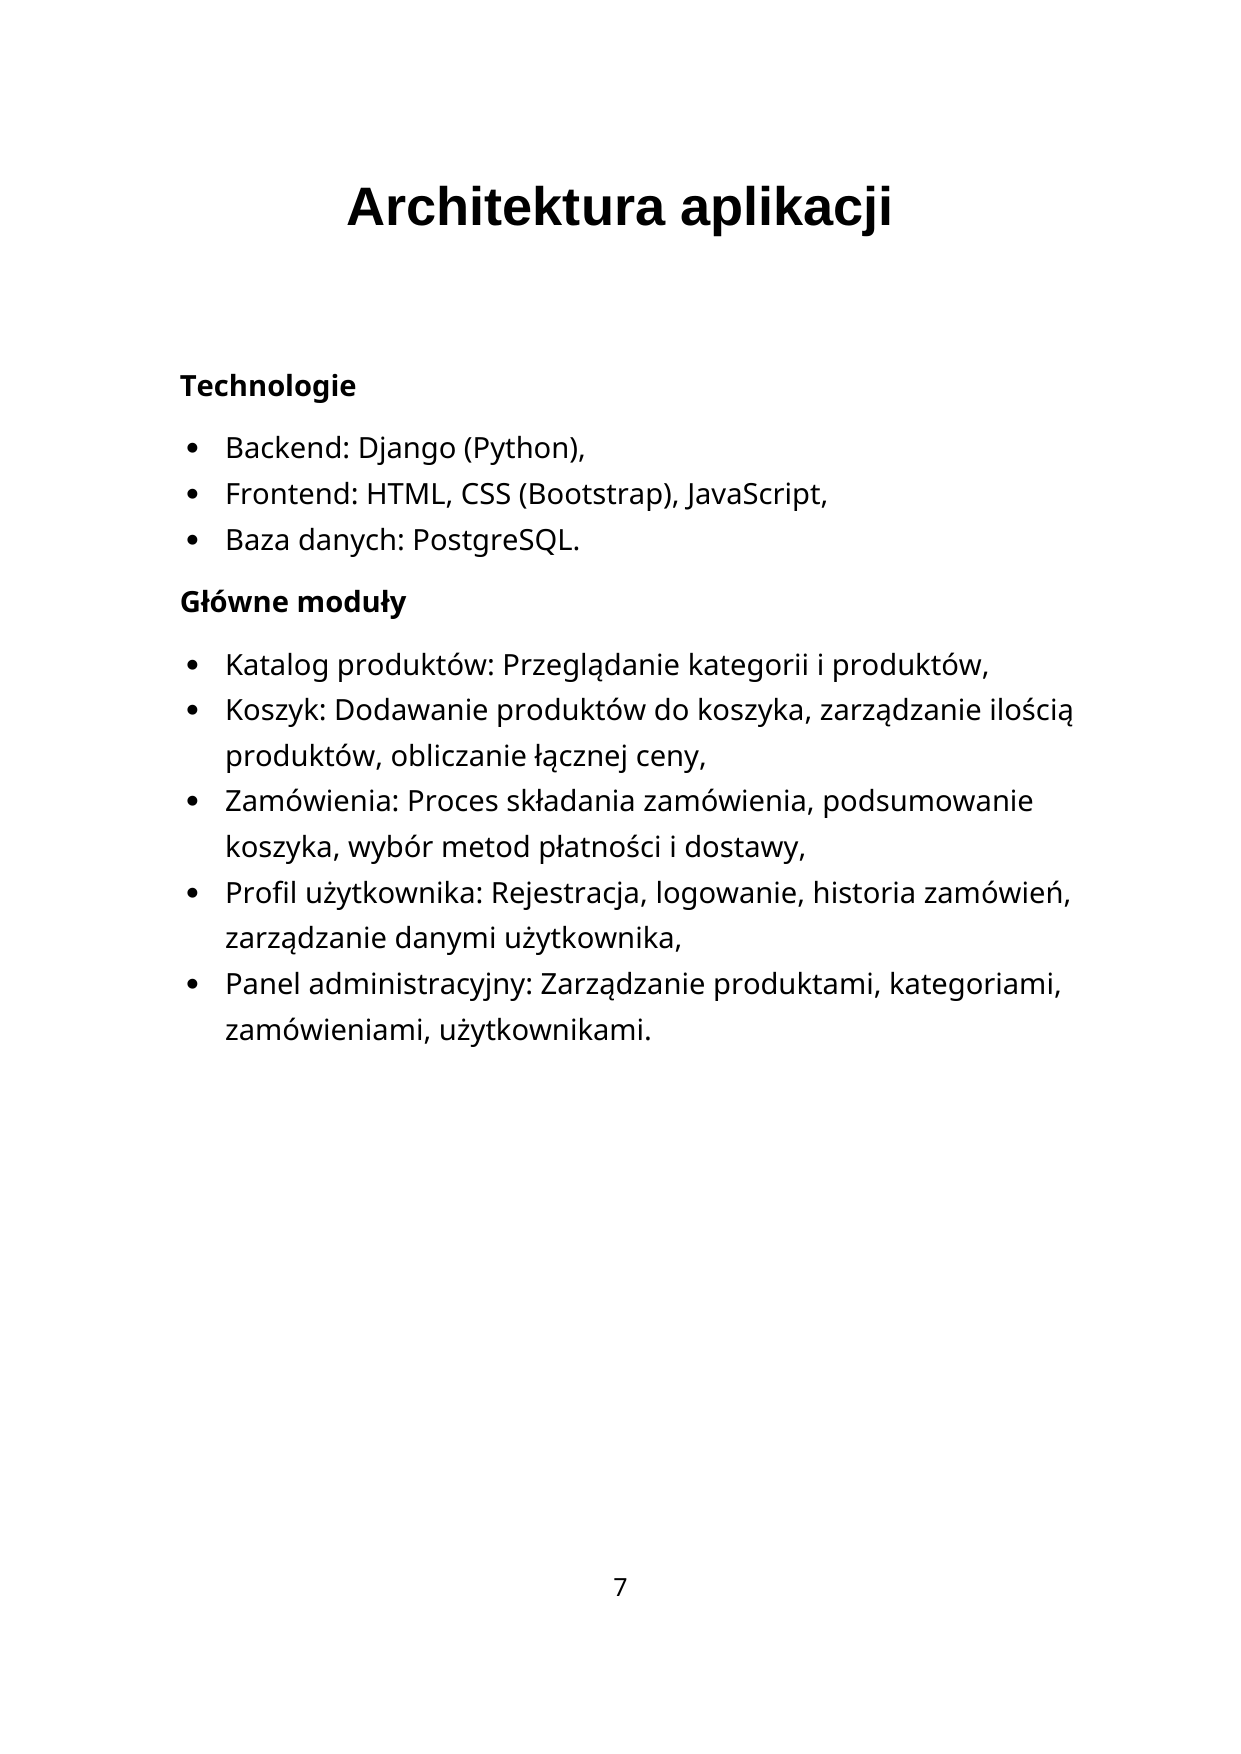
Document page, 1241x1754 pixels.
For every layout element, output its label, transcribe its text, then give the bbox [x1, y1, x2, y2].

subtitle Architektura aplikacji [150, 175, 1090, 237]
text Technologie [150, 365, 1090, 405]
list Frontend: HTML, CSS (Bootstrap), JavaScript, [187, 473, 1090, 513]
list Profil użytkownika: Rejestracja, logowanie, historia zamówień, zarządzanie danymi użytkownika, [187, 872, 1090, 957]
list Koszyk: Dodawanie produktów do koszyka, zarządzanie ilością produktów, obliczanie łącznej ceny, [187, 689, 1090, 775]
list Panel administracyjny: Zarządzanie produktami, kategoriami, zamówieniami, użytkownikami. [187, 963, 1090, 1048]
text Główne moduły [150, 581, 1090, 621]
list Katalog produktów: Przeglądanie kategorii i produktów, [187, 644, 1090, 683]
list Backend: Django (Python), [187, 428, 1090, 467]
list Zamówienia: Proces składania zamówienia, podsumowanie koszyka, wybór metod płatności i dostawy, [187, 781, 1090, 866]
list Baza danych: PostgreSQL. [187, 519, 1090, 559]
